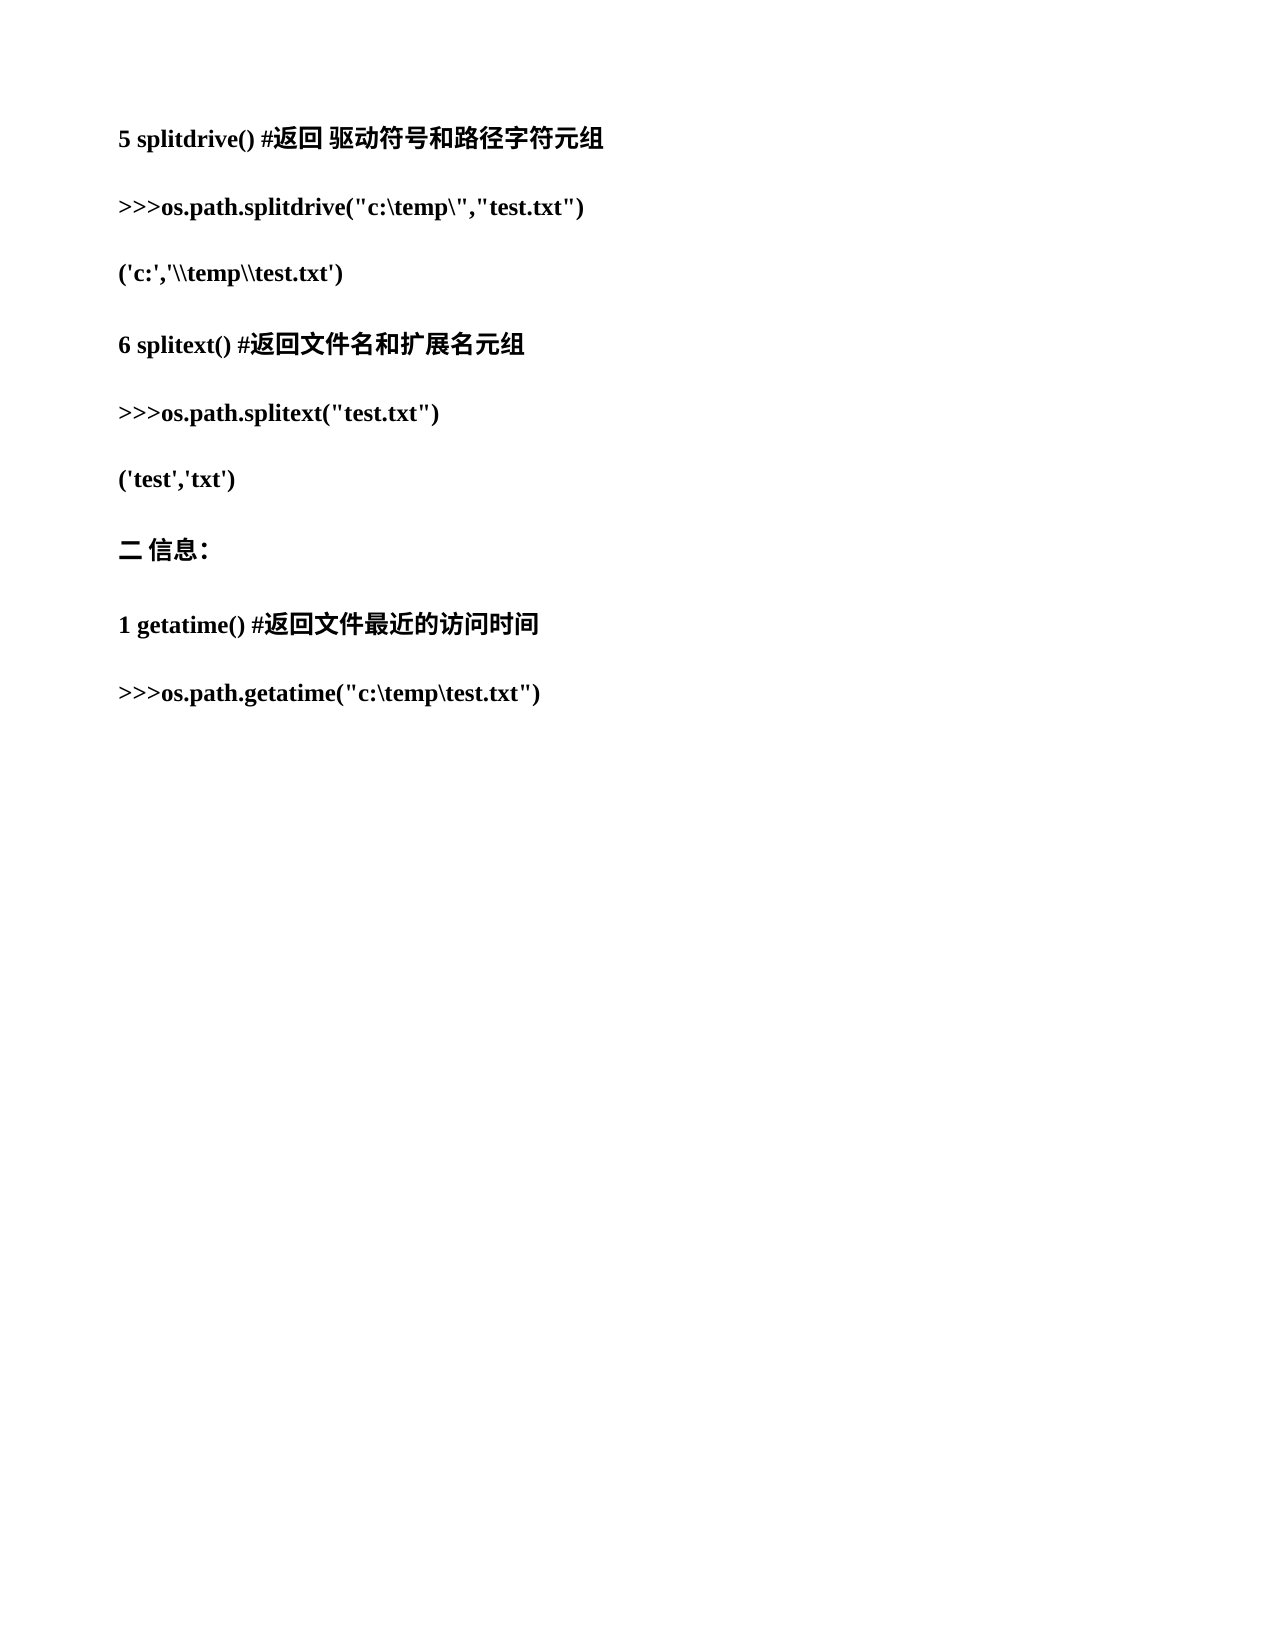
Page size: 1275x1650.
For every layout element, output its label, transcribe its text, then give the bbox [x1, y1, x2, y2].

subtitle >>>os.path.getatime("c:\temp\test.txt") [118, 678, 1157, 707]
subtitle ('test','txt') [118, 464, 1157, 493]
subtitle 6 splitext() #返回文件名和扩展名元组 [118, 324, 1157, 361]
subtitle >>>os.path.splitext("test.txt") [118, 398, 1157, 427]
subtitle 1 getatime() #返回文件最近的访问时间 [118, 604, 1157, 641]
subtitle 5 splitdrive() #返回 驱动符号和路径字符元组 [118, 118, 1157, 154]
subtitle 二 信息： [118, 531, 1157, 567]
subtitle >>>os.path.splitdrive("c:\temp\","test.txt") [118, 192, 1157, 221]
subtitle ('c:','\\temp\\test.txt') [118, 258, 1157, 287]
